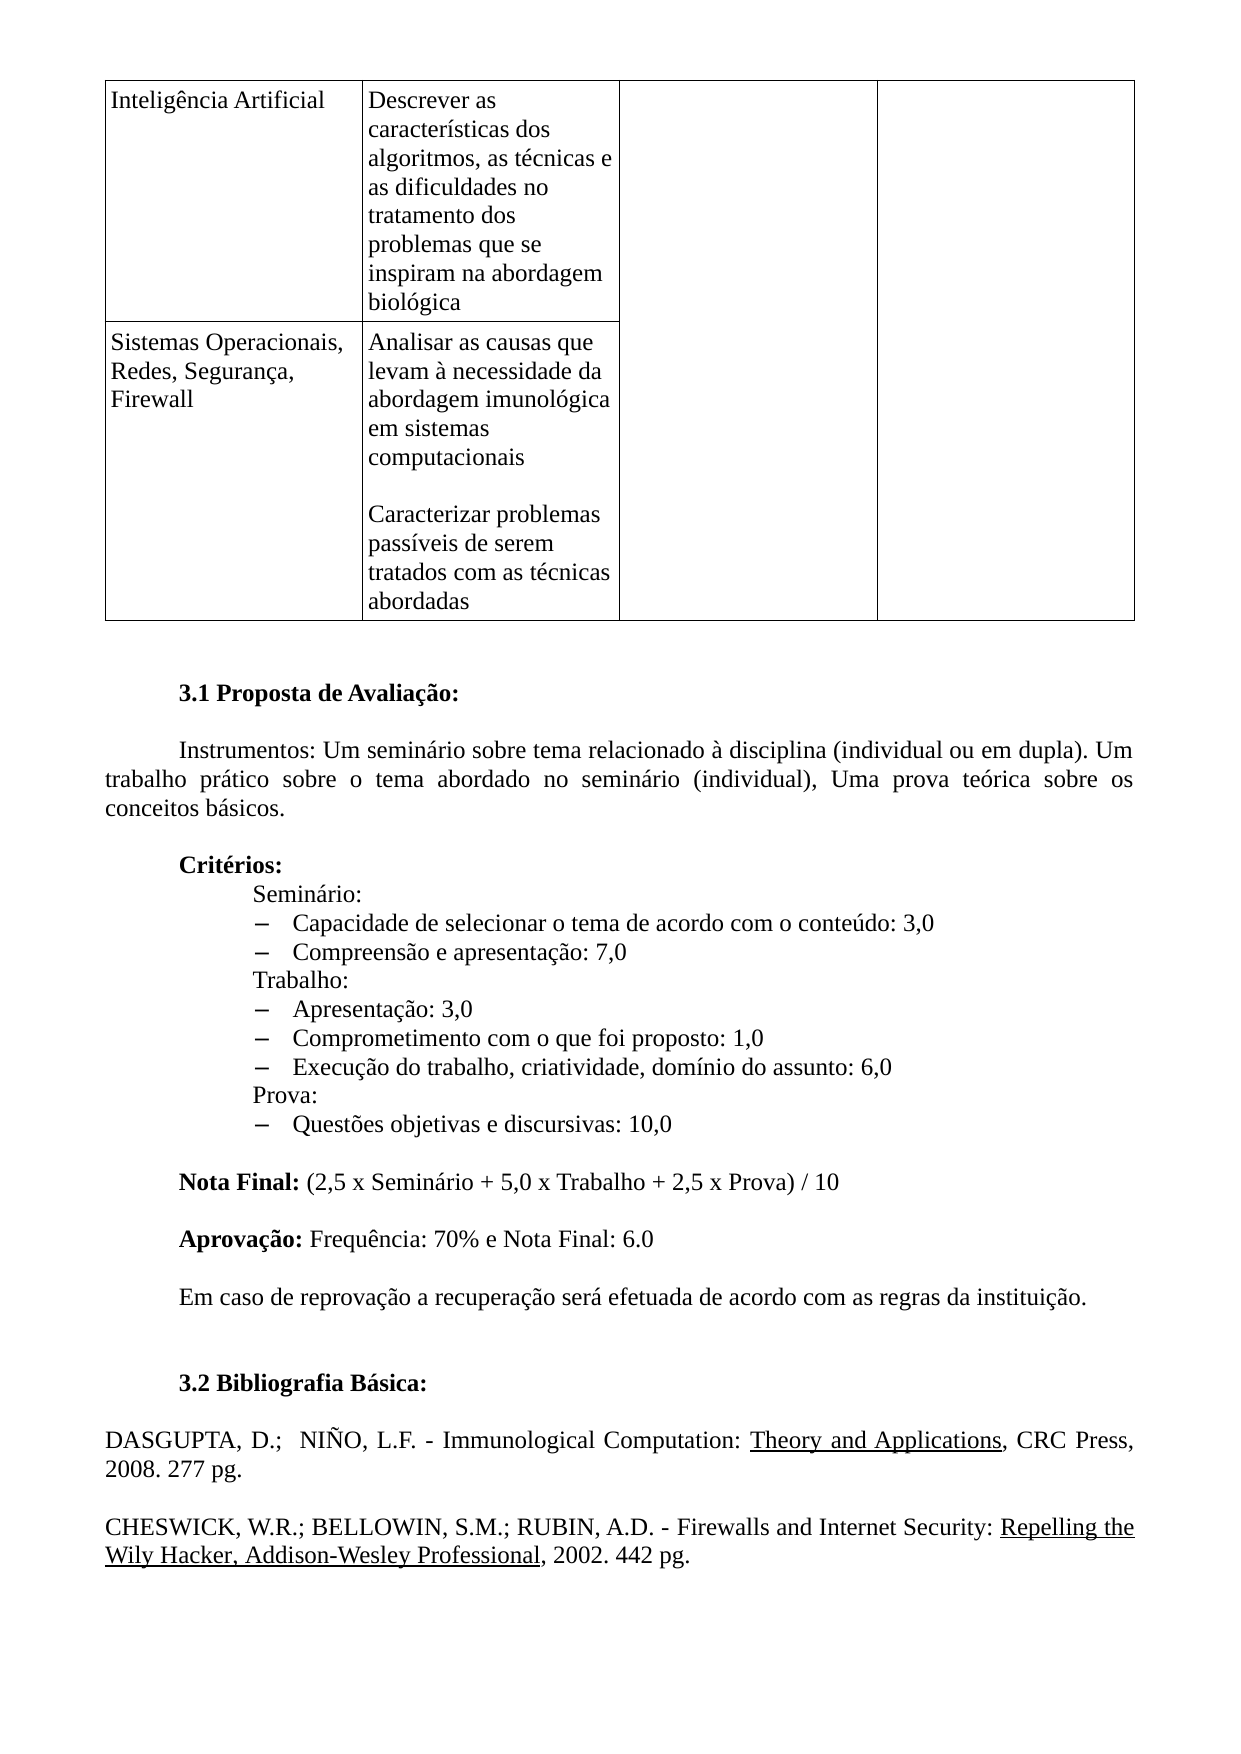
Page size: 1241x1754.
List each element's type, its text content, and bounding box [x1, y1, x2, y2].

table_cell Inteligência Artificial [106, 81, 362, 321]
text Nota Final: (2,5 x Seminário + 5,0 x Trabalho + 2,5 x Prova) / 10 [105, 1167, 1134, 1195]
list Apresentação: 3,0 [255, 994, 1134, 1023]
text Seminário: [105, 879, 1134, 908]
table_cell Sistemas Operacionais, Redes, Segurança, Firewall [106, 322, 362, 620]
list Execução do trabalho, criatividade, domínio do assunto: 6,0 [255, 1052, 1134, 1080]
list Compreensão e apresentação: 7,0 [255, 937, 1134, 965]
text 3.2 Bibliografia Básica: [105, 1368, 1134, 1397]
text Prova: [105, 1080, 1134, 1109]
text Critérios: [105, 850, 1134, 879]
text CHESWICK, W.R.; BELLOWIN, S.M.; RUBIN, A.D. - Firewalls and Internet Security: Repelling the Wily Hacker, Addison-Wesley Professional, 2002. 442 pg. [105, 1512, 1134, 1569]
table_cell Analisar as causas que levam à necessidade da abordagem imunológica em sistemas computacionais Caracterizar problemas passíveis de serem tratados com as técnicas abordadas [363, 322, 619, 620]
text Trabalho: [105, 965, 1134, 994]
text Em caso de reprovação a recuperação será efetuada de acordo com as regras da instituição. [105, 1282, 1134, 1310]
table_cell [878, 81, 1134, 620]
list Questões objetivas e discursivas: 10,0 [255, 1109, 1134, 1138]
text 3.1 Proposta de Avaliação: [105, 678, 1134, 707]
table_cell Descrever as características dos algoritmos, as técnicas e as dificuldades no tratamento dos problemas que se inspiram na abordagem biológica [363, 81, 619, 321]
list Capacidade de selecionar o tema de acordo com o conteúdo: 3,0 [255, 908, 1134, 937]
table_cell [620, 81, 877, 620]
text Instrumentos: Um seminário sobre tema relacionado à disciplina (individual ou em dupla). Um trabalho prático sobre o tema abordado no seminário (individual), Uma prova teórica sobre os conceitos básicos. [105, 735, 1134, 822]
text Aprovação: Frequência: 70% e Nota Final: 6.0 [105, 1224, 1134, 1253]
text DASGUPTA, D.; NIÑO, L.F. - Immunological Computation: Theory and Applications, CRC Press, 2008. 277 pg. [105, 1425, 1134, 1483]
list Comprometimento com o que foi proposto: 1,0 [255, 1023, 1134, 1052]
